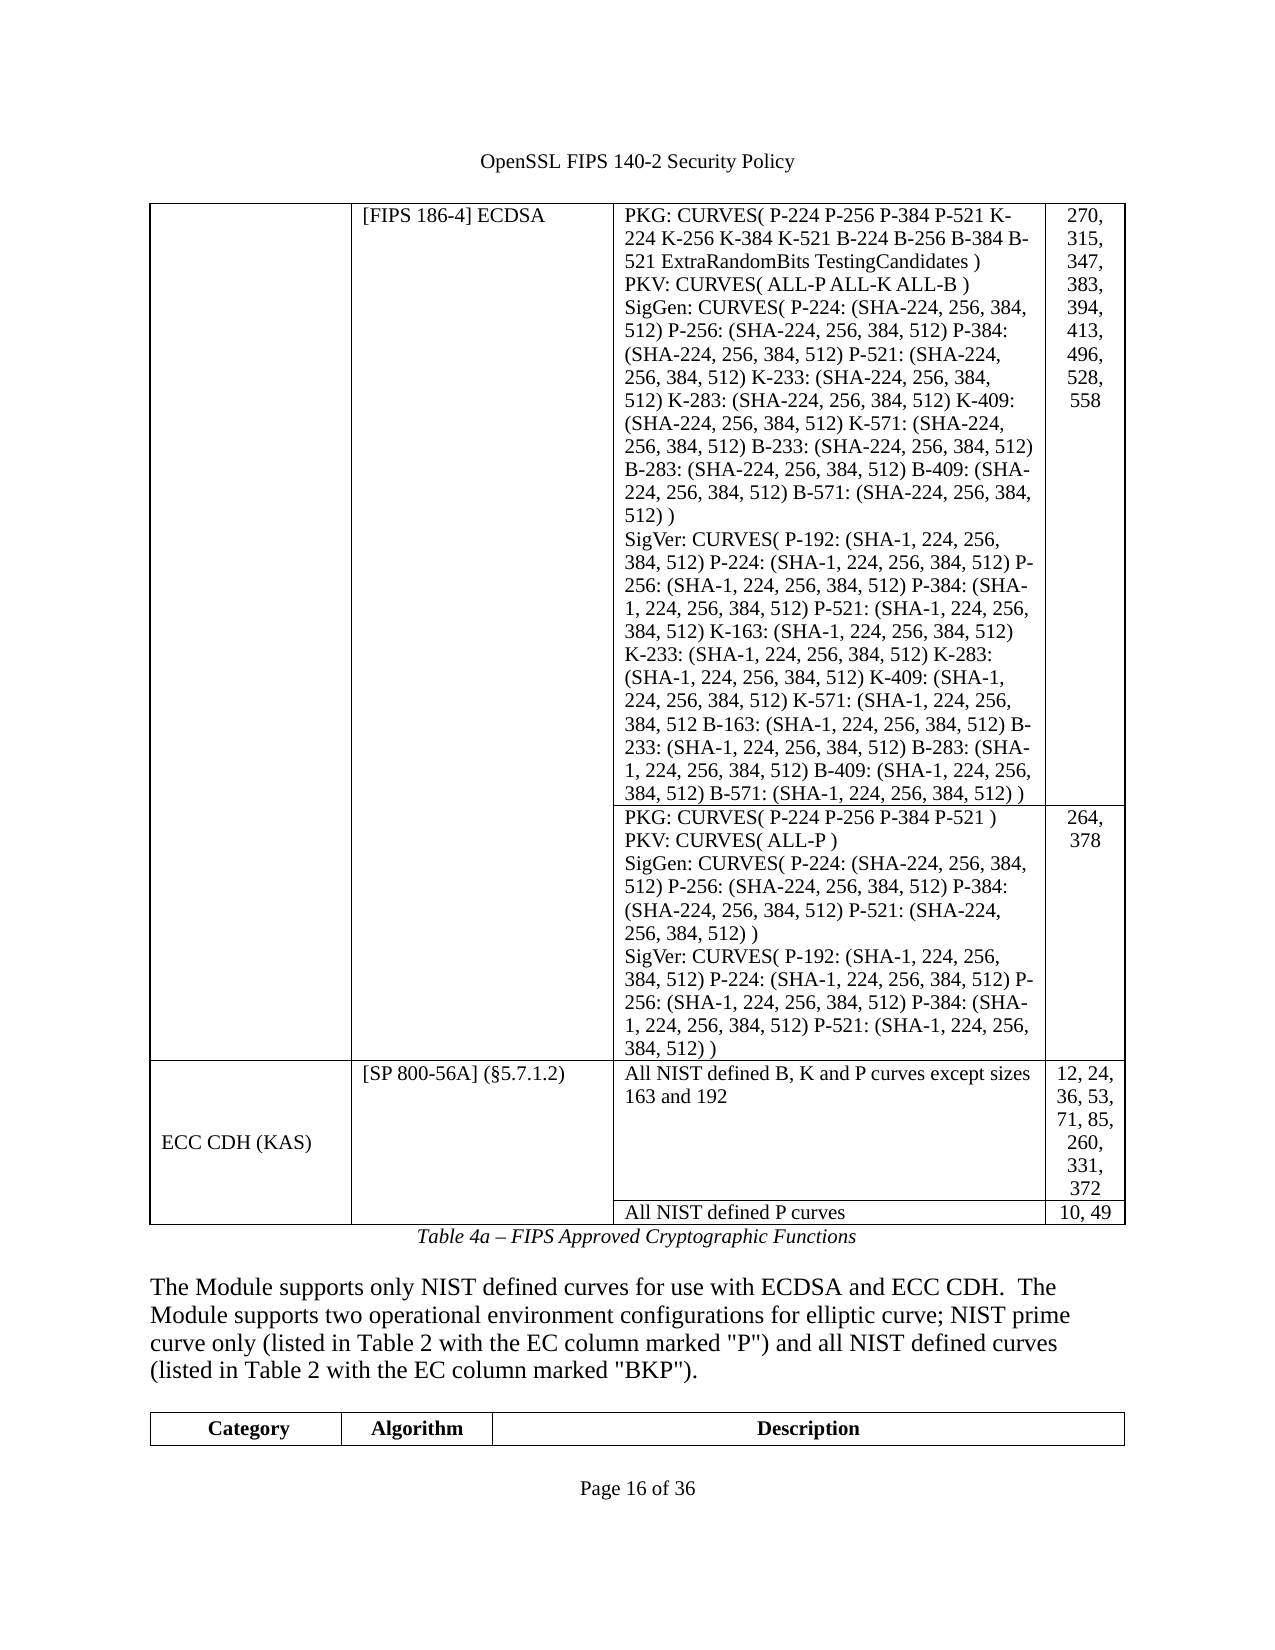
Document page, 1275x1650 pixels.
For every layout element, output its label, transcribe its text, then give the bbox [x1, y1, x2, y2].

table_cell All NIST defined P curves [614, 1201, 1045, 1224]
text Table 4a – FIPS Approved Cryptographic Functions [150, 1225, 1125, 1248]
table_cell 12, 24, 36, 53, 71, 85, 260, 331, 372 [1046, 1061, 1124, 1200]
table_cell PKG: CURVES( P-224 P-256 P-384 P-521 K-224 K-256 K-384 K-521 B-224 B-256 B-384 B-521 ExtraRandomBits TestingCandidates ) PKV: CURVES( ALL-P ALL-K ALL-B ) SigGen: CURVES( P-224: (SHA-224, 256, 384, 512) P-256: (SHA-224, 256, 384, 512) P-384: (SHA-224, 256, 384, 512) P-521: (SHA-224, 256, 384, 512) K-233: (SHA-224, 256, 384, 512) K-283: (SHA-224, 256, 384, 512) K-409: (SHA-224, 256, 384, 512) K-571: (SHA-224, 256, 384, 512) B-233: (SHA-224, 256, 384, 512) B-283: (SHA-224, 256, 384, 512) B-409: (SHA-224, 256, 384, 512) B-571: (SHA-224, 256, 384, 512) ) SigVer: CURVES( P-192: (SHA-1, 224, 256, 384, 512) P-224: (SHA-1, 224, 256, 384, 512) P-256: (SHA-1, 224, 256, 384, 512) P-384: (SHA-1, 224, 256, 384, 512) P-521: (SHA-1, 224, 256, 384, 512) K-163: (SHA-1, 224, 256, 384, 512) K-233: (SHA-1, 224, 256, 384, 512) K-283: (SHA-1, 224, 256, 384, 512) K-409: (SHA-1, 224, 256, 384, 512) K-571: (SHA-1, 224, 256, 384, 512 B-163: (SHA-1, 224, 256, 384, 512) B-233: (SHA-1, 224, 256, 384, 512) B-283: (SHA-1, 224, 256, 384, 512) B-409: (SHA-1, 224, 256, 384, 512) B-571: (SHA-1, 224, 256, 384, 512) ) [614, 204, 1045, 805]
table_cell [151, 204, 351, 1060]
table_cell ECC CDH (KAS) [151, 1061, 351, 1224]
table_cell 270, 315, 347, 383, 394, 413, 496, 528, 558 [1046, 204, 1124, 805]
table_cell [FIPS 186-4] ECDSA [352, 204, 613, 1060]
table_cell All NIST defined B, K and P curves except sizes 163 and 192 [614, 1061, 1045, 1200]
table_cell 264, 378 [1046, 806, 1124, 1060]
table_cell 10, 49 [1046, 1201, 1124, 1224]
text The Module supports only NIST defined curves for use with ECDSA and ECC CDH. The Module supports two operational environment configurations for elliptic curve; NIST prime curve only (listed in Table 2 with the EC column marked "P") and all NIST defined curves (listed in Table 2 with the EC column marked "BKP"). [150, 1273, 1125, 1384]
table_cell PKG: CURVES( P-224 P-256 P-384 P-521 ) PKV: CURVES( ALL-P ) SigGen: CURVES( P-224: (SHA-224, 256, 384, 512) P-256: (SHA-224, 256, 384, 512) P-384: (SHA-224, 256, 384, 512) P-521: (SHA-224, 256, 384, 512) ) SigVer: CURVES( P-192: (SHA-1, 224, 256, 384, 512) P-224: (SHA-1, 224, 256, 384, 512) P-256: (SHA-1, 224, 256, 384, 512) P-384: (SHA-1, 224, 256, 384, 512) P-521: (SHA-1, 224, 256, 384, 512) ) [614, 806, 1045, 1060]
table_header Algorithm [342, 1413, 492, 1444]
table_header Description [493, 1413, 1124, 1444]
table_header Category [151, 1413, 341, 1444]
table_cell [SP 800-56A] (§5.7.1.2) [352, 1061, 613, 1224]
